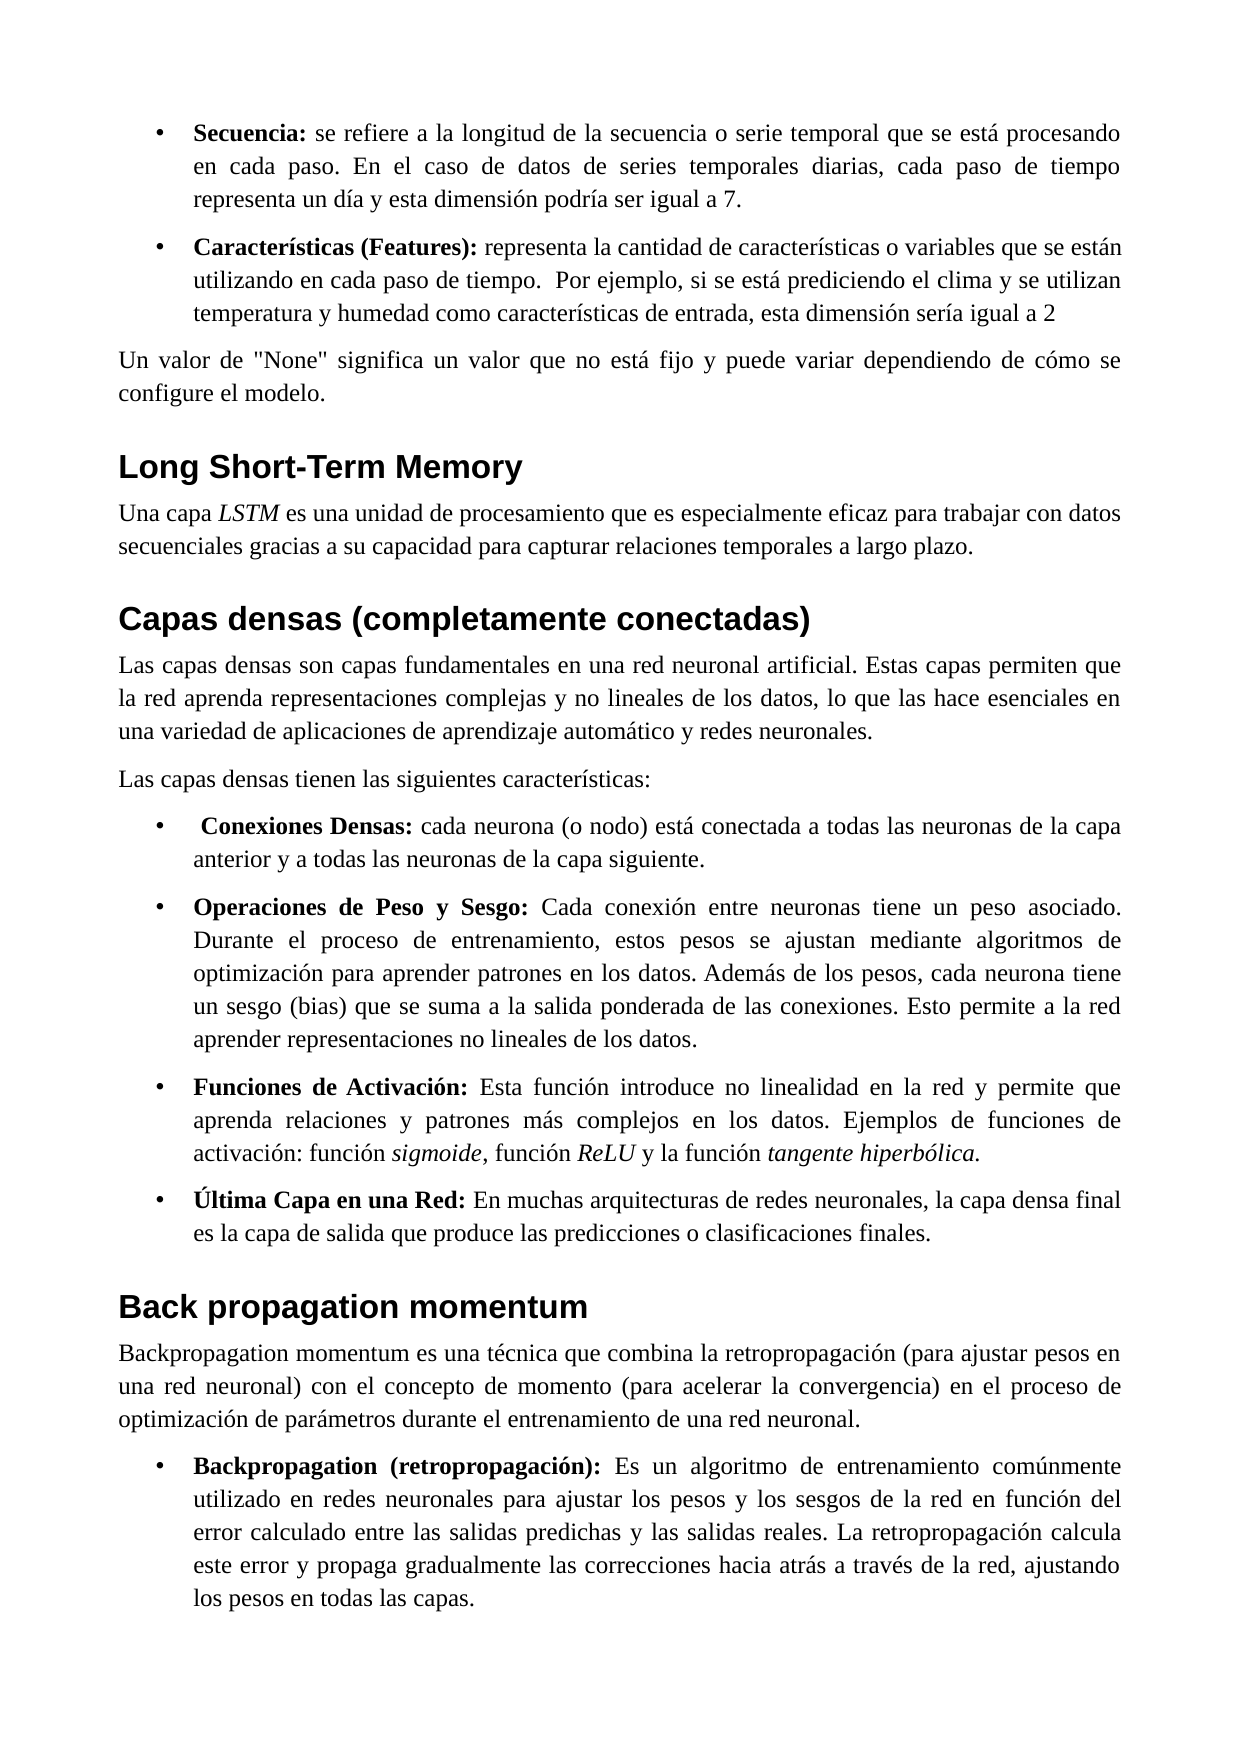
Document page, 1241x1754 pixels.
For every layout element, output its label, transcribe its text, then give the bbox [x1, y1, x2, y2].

text Un valor de "None" significa un valor que no está fijo y puede variar dependiendo de cómo se configure el modelo. [118, 345, 1122, 407]
text Las capas densas tienen las siguientes características: [118, 764, 1122, 793]
text Una capa LSTM es una unidad de procesamiento que es especialmente eficaz para trabajar con datos secuenciales gracias a su capacidad para capturar relaciones temporales a largo plazo. [118, 498, 1122, 559]
subtitle Back propagation momentum [118, 1287, 1122, 1325]
list Características (Features): representa la cantidad de características o variables que se están utilizando en cada paso de tiempo. Por ejemplo, si se está prediciendo el clima y se utilizan temperatura y humedad como características de entrada, esta dimensión sería igual a 2 [156, 232, 1122, 327]
text Backpropagation momentum es una técnica que combina la retropropagación (para ajustar pesos en una red neuronal) con el concepto de momento (para acelerar la convergencia) en el proceso de optimización de parámetros durante el entrenamiento de una red neuronal. [118, 1338, 1122, 1433]
subtitle Long Short-Term Memory [118, 447, 1122, 485]
subtitle Capas densas (completamente conectadas) [118, 599, 1122, 638]
text Las capas densas son capas fundamentales en una red neuronal artificial. Estas capas permiten que la red aprenda representaciones complejas y no lineales de los datos, lo que las hace esenciales en una variedad de aplicaciones de aprendizaje automático y redes neuronales. [118, 650, 1122, 745]
list Última Capa en una Red: En muchas arquitecturas de redes neuronales, la capa densa final es la capa de salida que produce las predicciones o clasificaciones finales. [156, 1185, 1122, 1247]
list Conexiones Densas: cada neurona (o nodo) está conectada a todas las neuronas de la capa anterior y a todas las neuronas de la capa siguiente. [156, 811, 1122, 873]
list Backpropagation (retropropagación): Es un algoritmo de entrenamiento comúnmente utilizado en redes neuronales para ajustar los pesos y los sesgos de la red en función del error calculado entre las salidas predichas y las salidas reales. La retropropagación calcula este error y propaga gradualmente las correcciones hacia atrás a través de la red, ajustando los pesos en todas las capas. [156, 1451, 1122, 1612]
list Funciones de Activación: Esta función introduce no linealidad en la red y permite que aprenda relaciones y patrones más complejos en los datos. Ejemplos de funciones de activación: función sigmoide, función ReLU y la función tangente hiperbólica. [156, 1072, 1122, 1167]
list Operaciones de Peso y Sesgo: Cada conexión entre neuronas tiene un peso asociado. Durante el proceso de entrenamiento, estos pesos se ajustan mediante algoritmos de optimización para aprender patrones en los datos. Además de los pesos, cada neurona tiene un sesgo (bias) que se suma a la salida ponderada de las conexiones. Esto permite a la red aprender representaciones no lineales de los datos. [156, 892, 1122, 1053]
list Secuencia: se refiere a la longitud de la secuencia o serie temporal que se está procesando en cada paso. En el caso de datos de series temporales diarias, cada paso de tiempo representa un día y esta dimensión podría ser igual a 7. [156, 118, 1122, 213]
